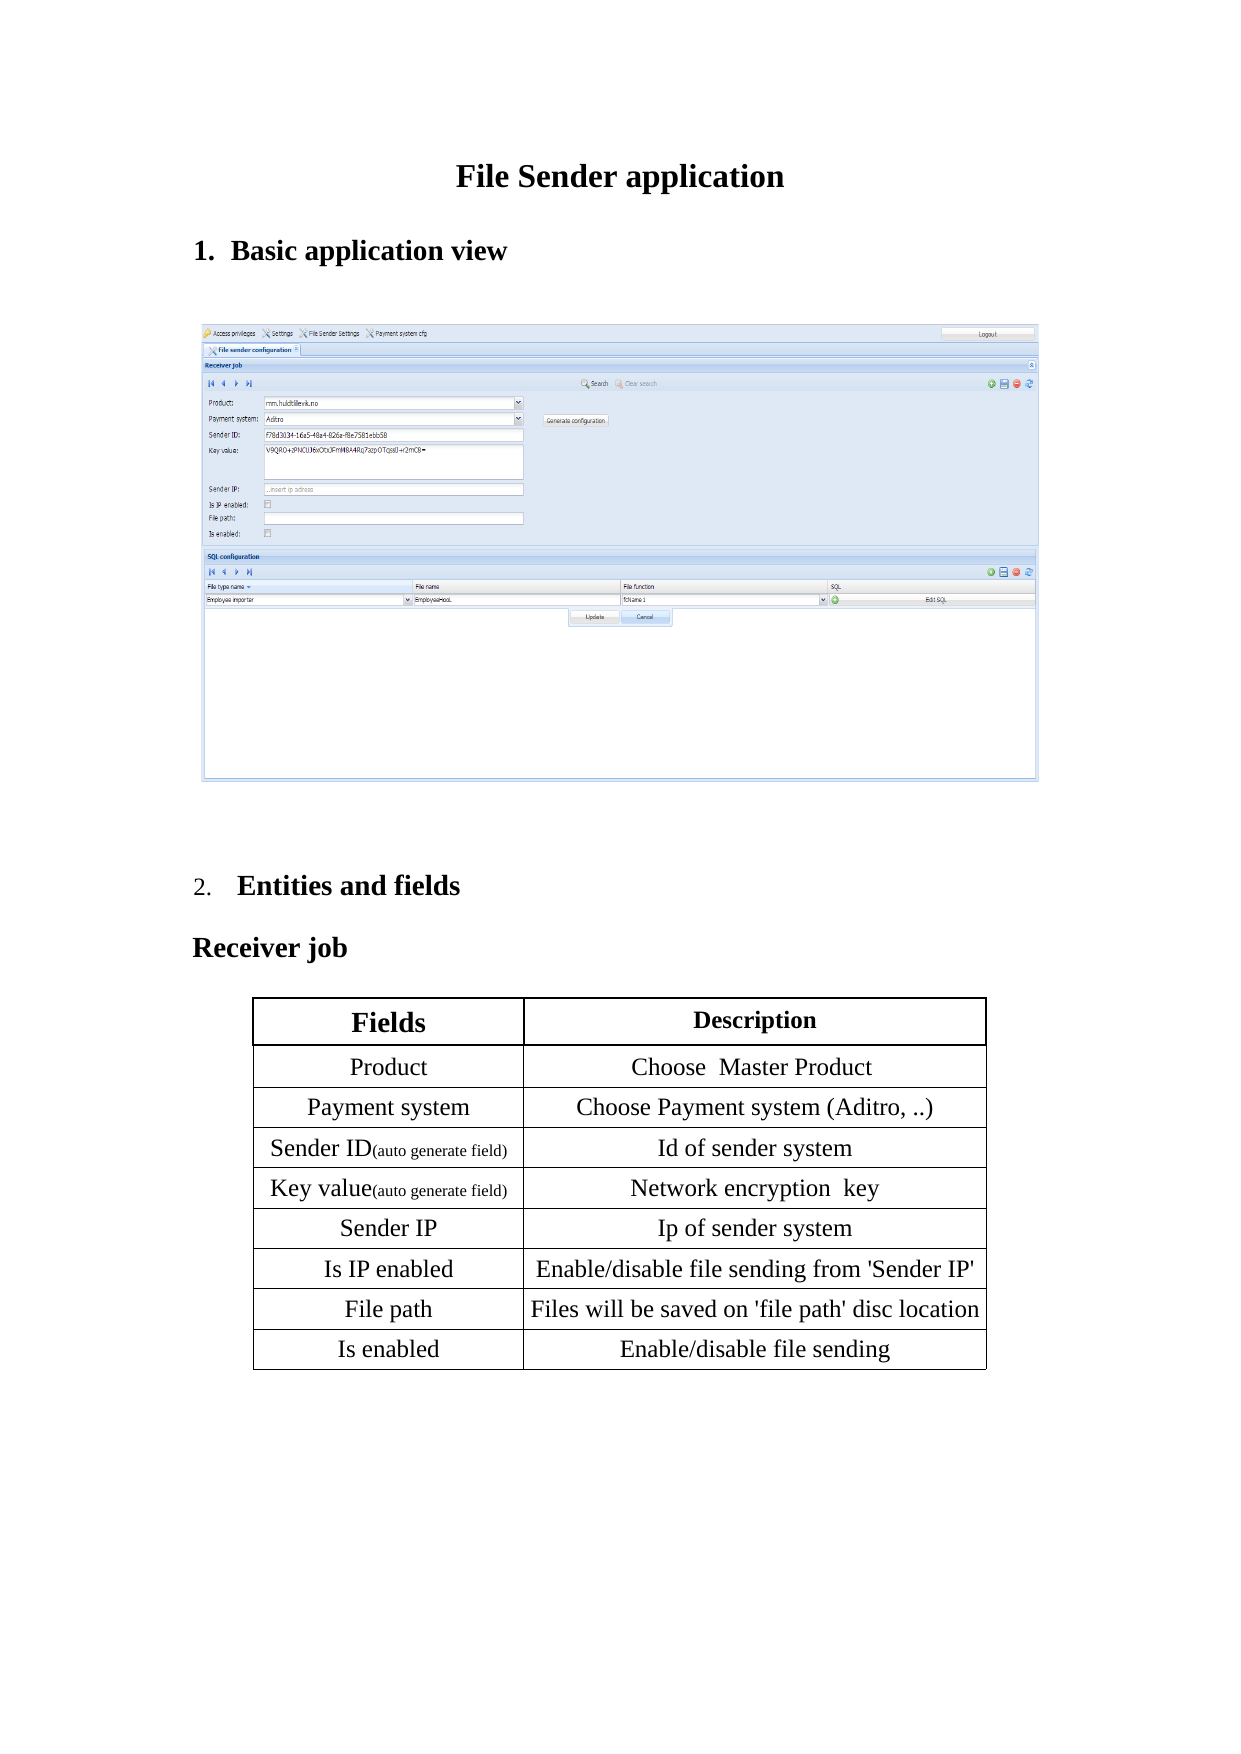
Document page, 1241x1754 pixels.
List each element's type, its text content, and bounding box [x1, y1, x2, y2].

table_cell Ip of sender system [524, 1209, 986, 1248]
table_cell File path [254, 1289, 523, 1328]
picture [201, 324, 1039, 782]
table_cell Sender ID(auto generate field) [254, 1128, 523, 1167]
table_cell Files will be saved on 'file path' disc location [524, 1289, 986, 1328]
table_cell Payment system [254, 1088, 523, 1127]
table_cell Key value(auto generate field) [254, 1168, 523, 1207]
text File Sender application [118, 156, 1122, 195]
table_cell Enable/disable file sending from 'Sender IP' [524, 1249, 986, 1288]
table_header Description [525, 999, 985, 1044]
table_cell Choose Master Product [524, 1046, 986, 1087]
table_cell Enable/disable file sending [524, 1330, 986, 1369]
table_header Fields [254, 999, 523, 1044]
table_cell Id of sender system [524, 1128, 986, 1167]
table_cell Product [254, 1046, 523, 1087]
list Basic application view [193, 233, 1122, 267]
table_cell Network encryption key [524, 1168, 986, 1207]
table_cell Is IP enabled [254, 1249, 523, 1288]
list Entities and fields [193, 868, 1122, 901]
table_cell Choose Payment system (Aditro, ..) [524, 1088, 986, 1127]
table_cell Sender IP [254, 1209, 523, 1248]
text Receiver job [118, 930, 1122, 964]
table_cell Is enabled [254, 1330, 523, 1369]
